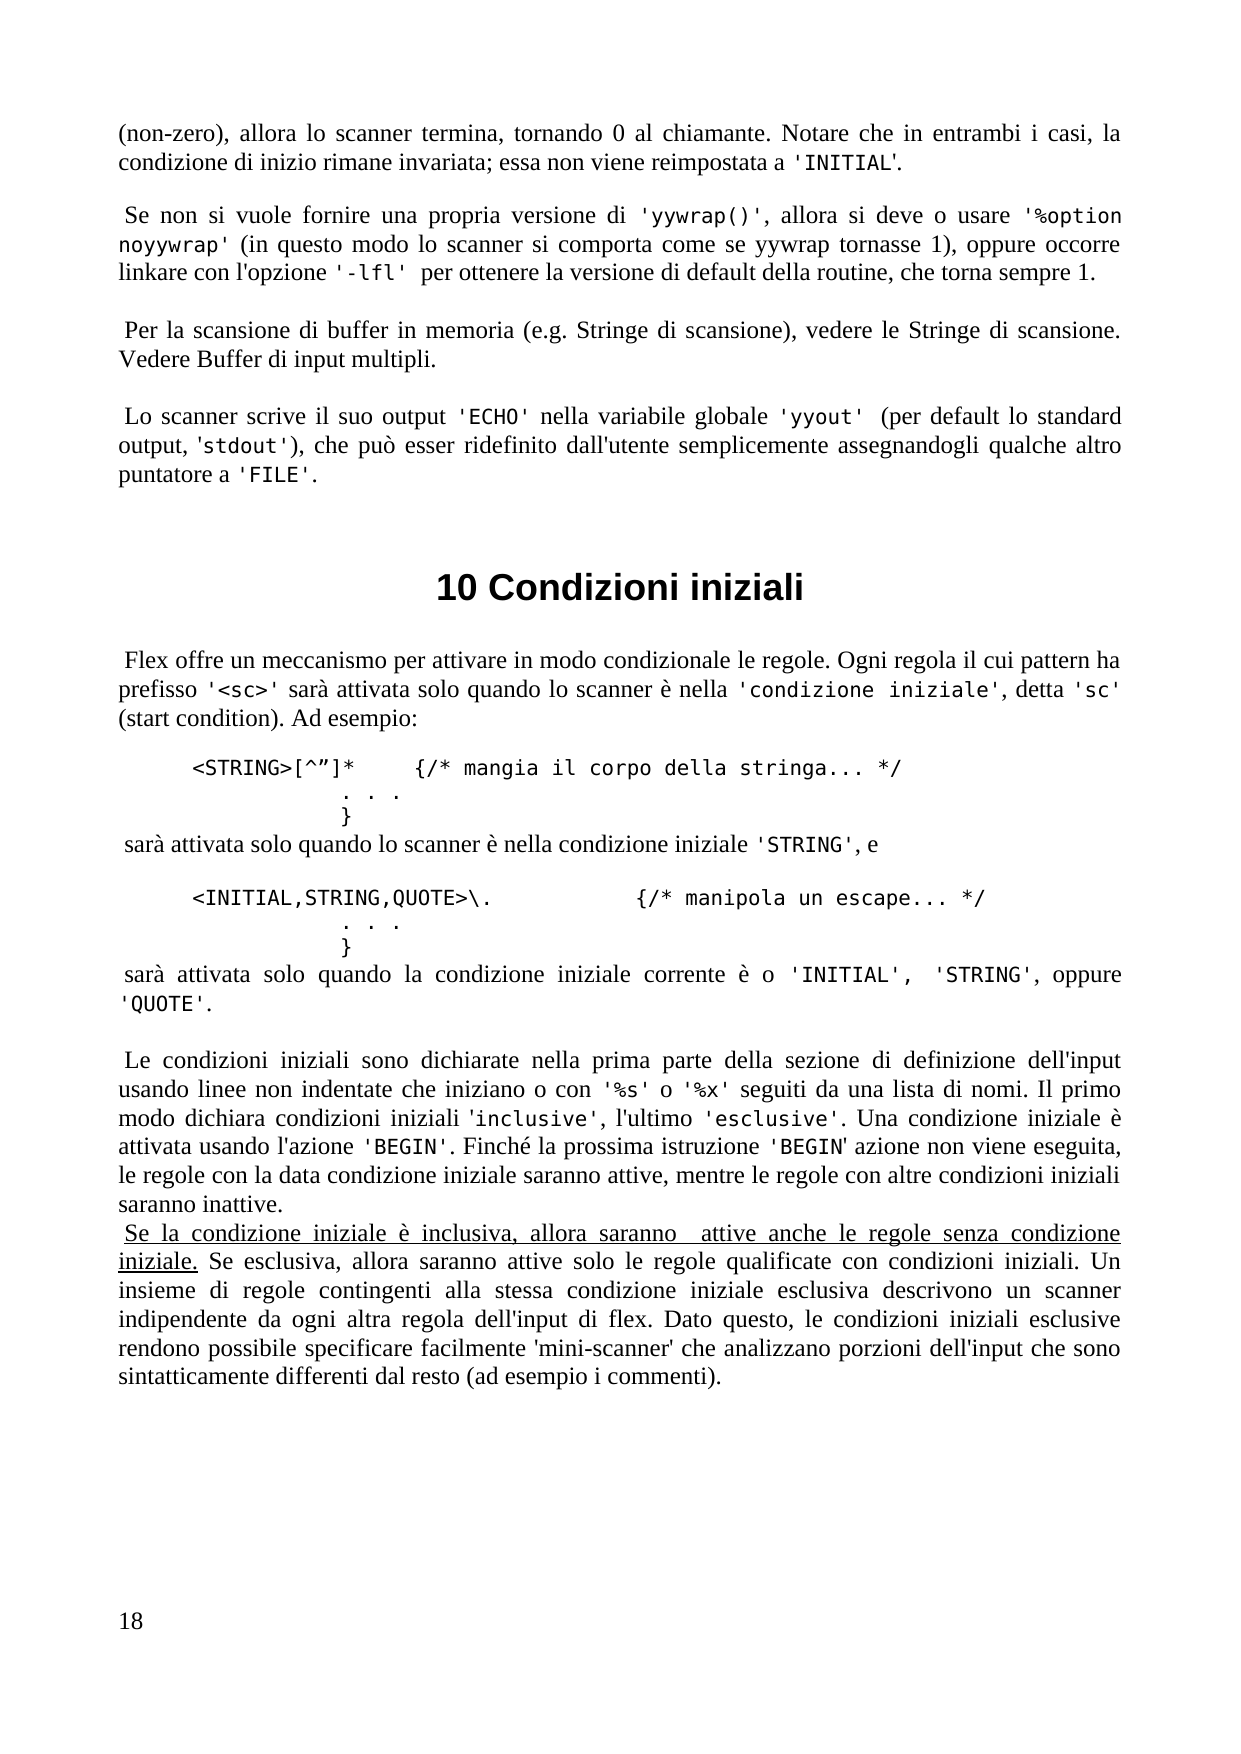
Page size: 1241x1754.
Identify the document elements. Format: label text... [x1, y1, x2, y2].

text . . . [118, 910, 1122, 935]
text (non-zero), allora lo scanner termina, tornando 0 al chiamante. Notare che in entrambi i casi, la condizione di inizio rimane invariata; essa non viene reimpostata a 'INITIAL'. [118, 118, 1122, 176]
title 10 Condizioni iniziali [118, 565, 1122, 608]
text Se non si vuole fornire una propria versione di 'yywrap()', allora si deve o usare '%option noyywrap' (in questo modo lo scanner si comporta come se yywrap tornasse 1), oppure occorre linkare con l'opzione '-lfl' per ottenere la versione di default della routine, che torna sempre 1. [118, 200, 1122, 286]
text Se la condizione iniziale è inclusiva, allora saranno attive anche le regole senza condizione iniziale. Se esclusiva, allora saranno attive solo le regole qualificate con condizioni iniziali. Un insieme di regole contingenti alla stessa condizione iniziale esclusiva descrivono un scanner indipendente da ogni altra regola dell'input di flex. Dato questo, le condizioni iniziali esclusive rendono possibile specificare facilmente 'mini-scanner' che analizzano porzioni dell'input che sono sintatticamente differenti dal resto (ad esempio i commenti). [118, 1218, 1122, 1390]
text Flex offre un meccanismo per attivare in modo condizionale le regole. Ogni regola il cui pattern ha prefisso '<sc>' sarà attivata solo quando lo scanner è nella 'condizione iniziale', detta 'sc' (start condition). Ad esempio: [118, 645, 1122, 732]
text } [118, 935, 1122, 959]
text . . . [118, 780, 1122, 804]
text Lo scanner scrive il suo output 'ECHO' nella variabile globale 'yyout' (per default lo standard output, 'stdout'), che può esser ridefinito dall'utente semplicemente assegnandogli qualche altro puntatore a 'FILE'. [118, 401, 1122, 487]
text Per la scansione di buffer in memoria (e.g. Stringe di scansione), vedere le Stringe di scansione. Vedere Buffer di input multipli. [118, 315, 1122, 372]
text } [118, 804, 1122, 829]
text sarà attivata solo quando lo scanner è nella condizione iniziale 'STRING', e [118, 829, 1122, 857]
text <STRING>[^”]* {/* mangia il corpo della stringa... */ [118, 756, 1122, 780]
text <INITIAL,STRING,QUOTE>\. {/* manipola un escape... */ [118, 886, 1122, 910]
text sarà attivata solo quando la condizione iniziale corrente è o 'INITIAL', 'STRING', oppure 'QUOTE'. [118, 959, 1122, 1016]
text Le condizioni iniziali sono dichiarate nella prima parte della sezione di definizione dell'input usando linee non indentate che iniziano o con '%s' o '%x' seguiti da una lista di nomi. Il primo modo dichiara condizioni iniziali 'inclusive', l'ultimo 'esclusive'. Una condizione iniziale è attivata usando l'azione 'BEGIN'. Finché la prossima istruzione 'BEGIN' azione non viene eseguita, le regole con la data condizione iniziale saranno attive, mentre le regole con altre condizioni iniziali saranno inattive. [118, 1045, 1122, 1218]
